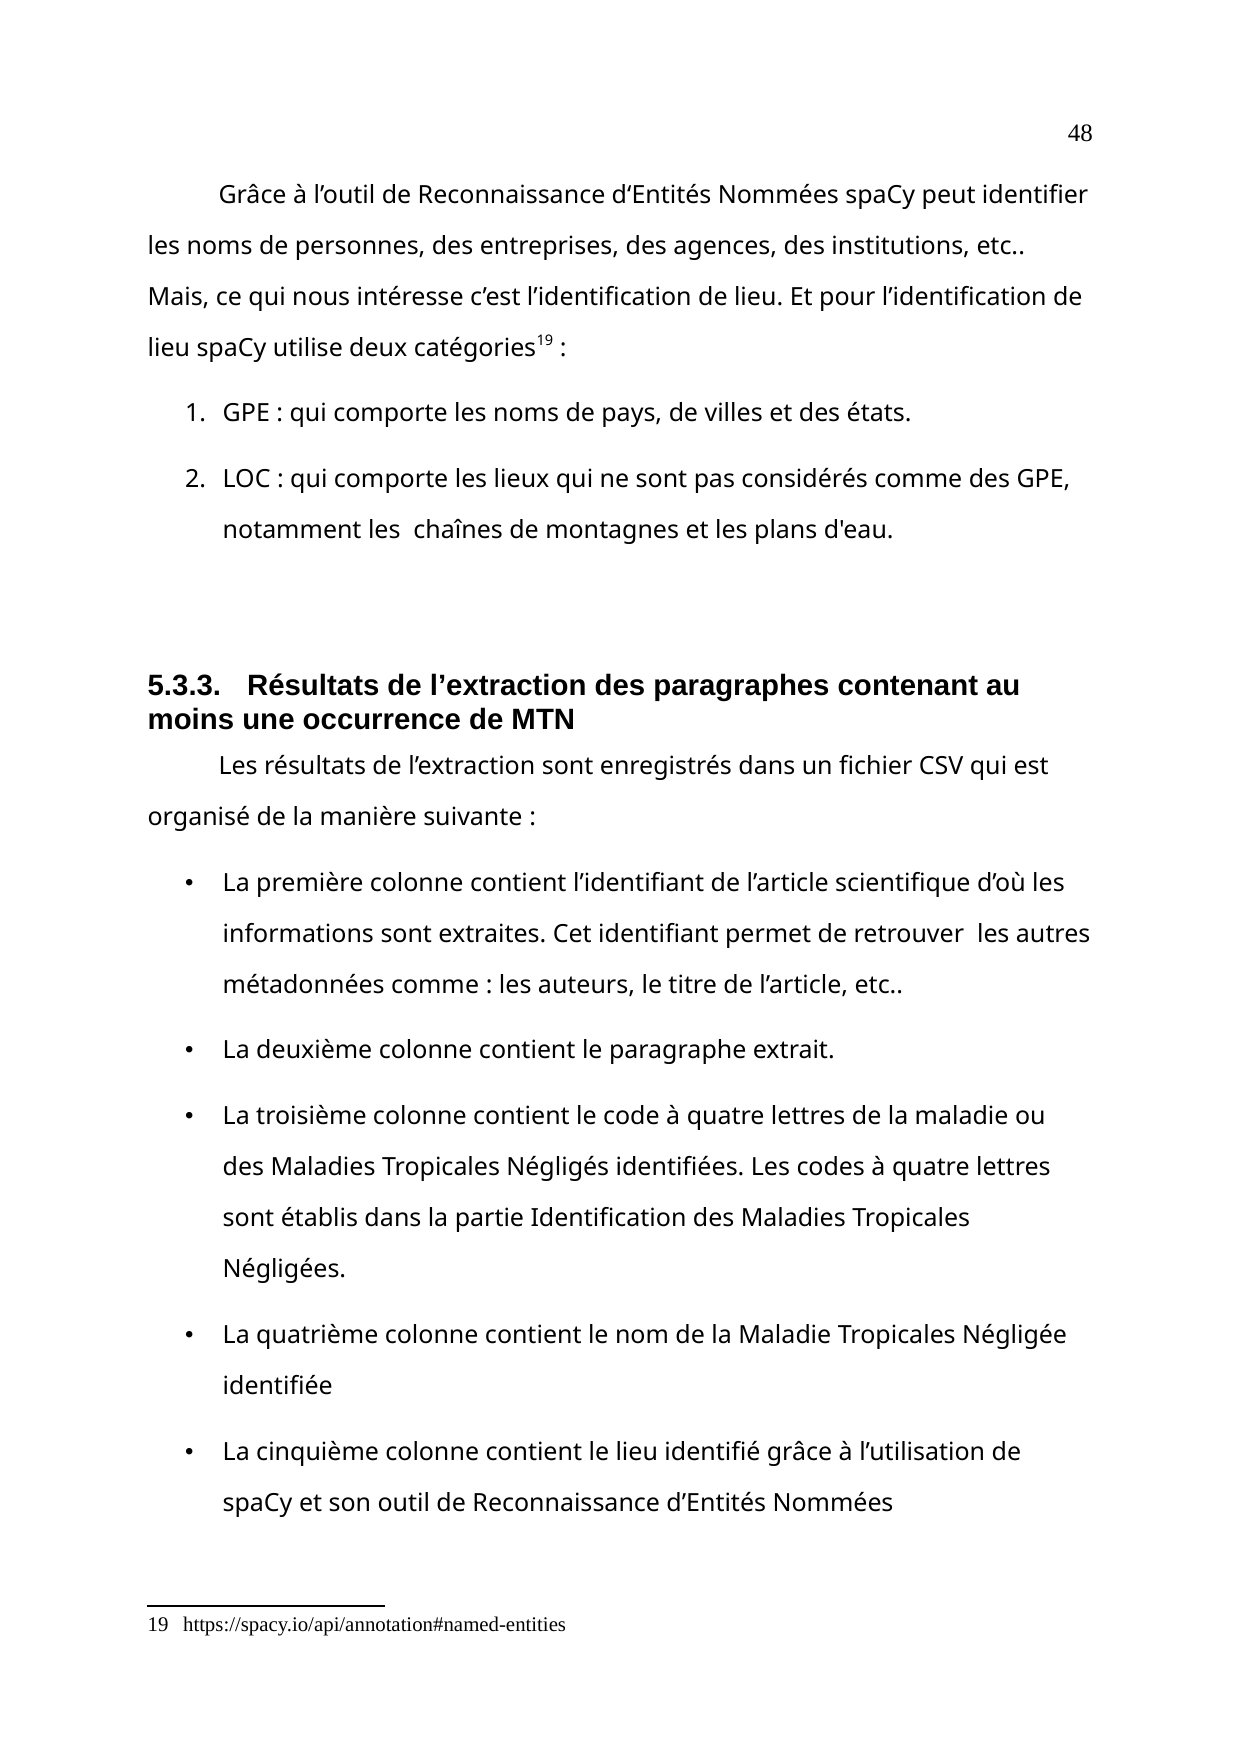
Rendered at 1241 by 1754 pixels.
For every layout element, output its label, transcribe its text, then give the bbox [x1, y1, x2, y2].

list La cinquième colonne contient le lieu identifié grâce à l’utilisation de spaCy et son outil de Reconnaissance d’Entités Nommées [185, 1433, 1092, 1518]
list GPE : qui comporte les noms de pays, de villes et des états. [185, 395, 1092, 429]
text Grâce à l’outil de Reconnaissance d‘Entités Nommées spaCy peut identifier les noms de personnes, des entreprises, des agences, des institutions, etc.. Mais, ce qui nous intéresse c’est l’identification de lieu. Et pour l’identification de lieu spaCy utilise deux catégories : [147, 176, 1092, 363]
list La première colonne contient l’identifiant de l’article scientifique d’où les informations sont extraites. Cet identifiant permet de retrouver les autres métadonnées comme : les auteurs, le titre de l’article, etc.. [185, 864, 1092, 1001]
list LOC : qui comporte les lieux qui ne sont pas considérés comme des GPE, notamment les chaînes de montagnes et les plans d'eau. [185, 461, 1092, 546]
list La troisième colonne contient le code à quatre lettres de la maladie ou des Maladies Tropicales Négligés identifiées. Les codes à quatre lettres sont établis dans la partie Identification des Maladies Tropicales Négligées. [185, 1098, 1092, 1285]
list La quatrième colonne contient le nom de la Maladie Tropicales Négligée identifiée [185, 1316, 1092, 1402]
text https://spacy.io/api/annotation#named-entities [147, 1612, 1092, 1636]
list La deuxième colonne contient le paragraphe extrait. [185, 1032, 1092, 1066]
text Les résultats de l’extraction sont enregistrés dans un fichier CSV qui est organisé de la manière suivante : [147, 748, 1092, 833]
subtitle Résultats de l’extraction des paragraphes contenant au moins une occurrence de MTN [147, 668, 1092, 735]
